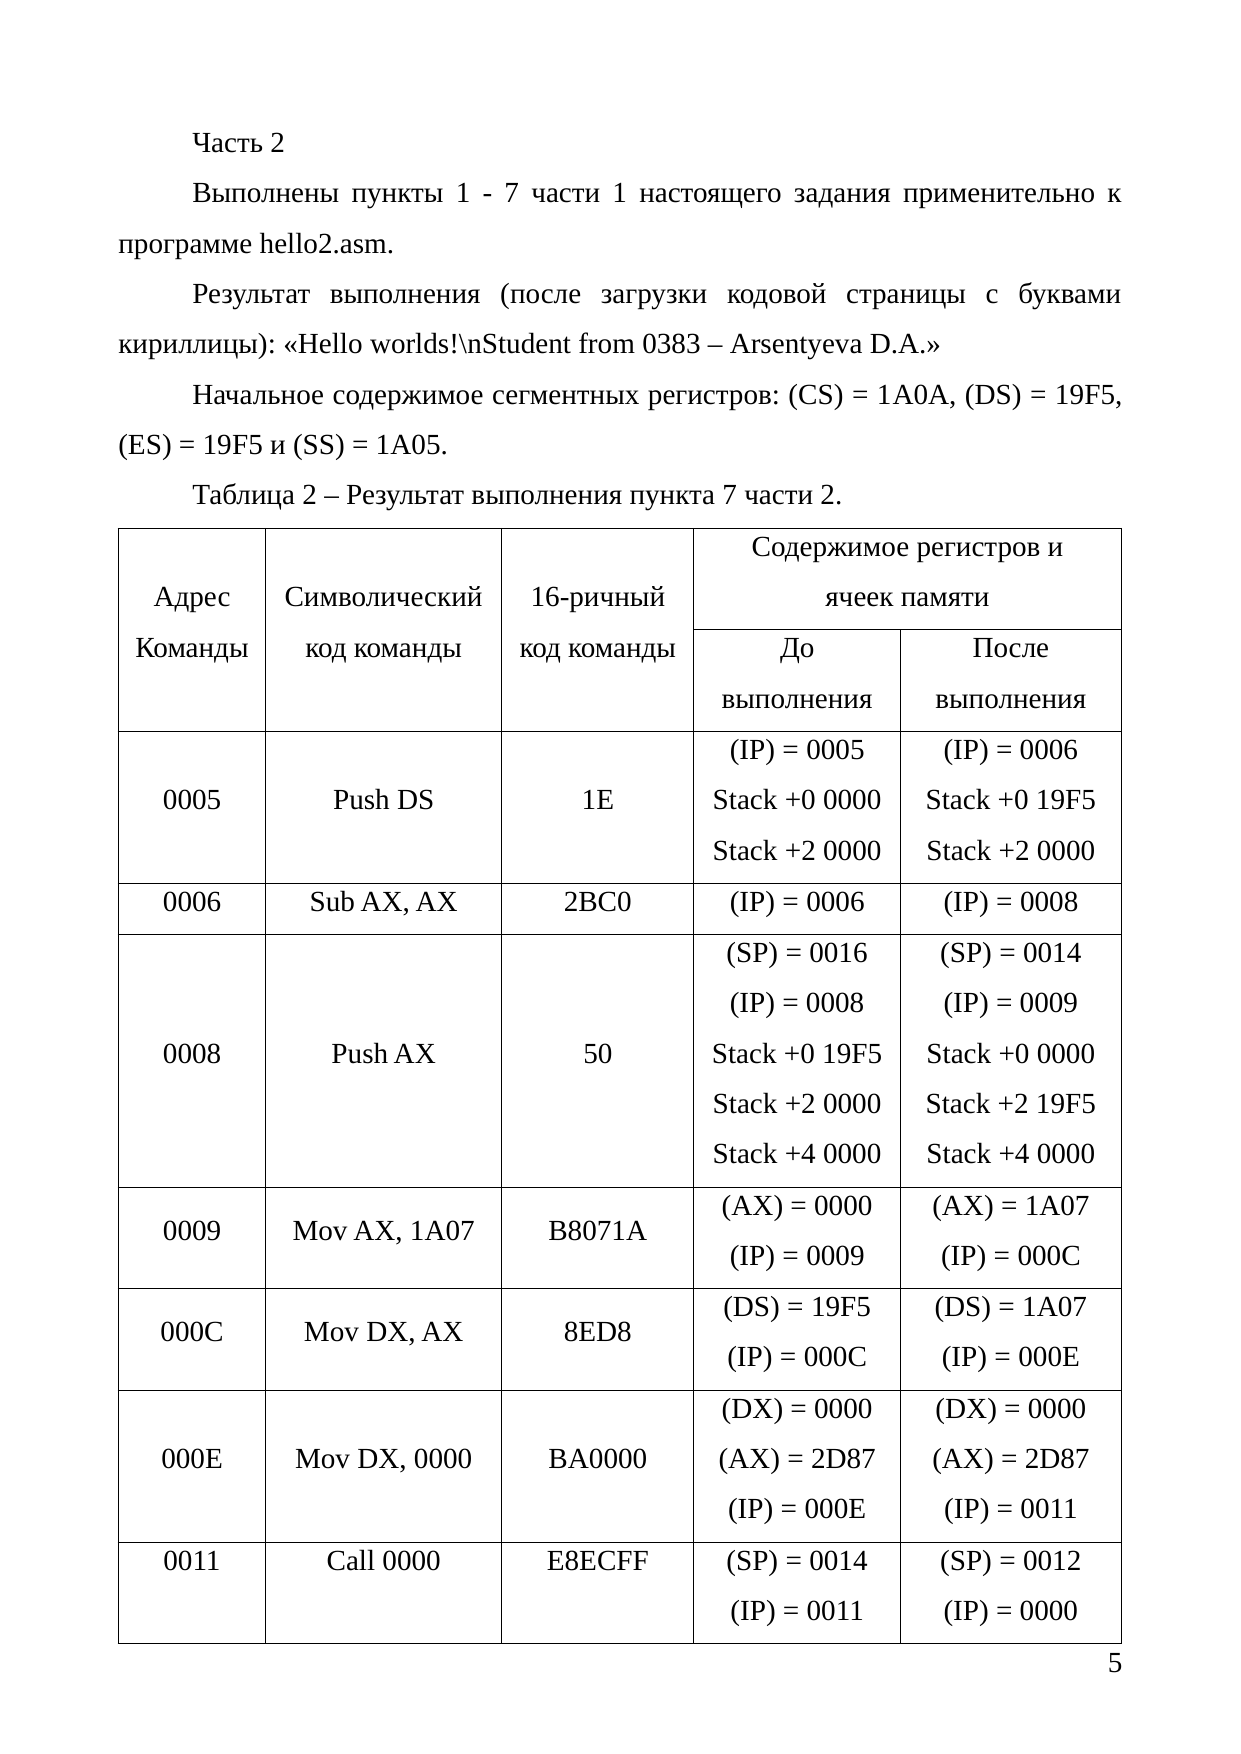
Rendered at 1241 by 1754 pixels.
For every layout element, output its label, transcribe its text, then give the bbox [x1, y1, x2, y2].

table_cell 0006 [119, 884, 265, 934]
table_cell B8071A [502, 1188, 693, 1288]
table_header Содержимое регистров и ячеек памяти [694, 529, 1121, 629]
text Результат выполнения (после загрузки кодовой страницы с буквами кириллицы): «Hello worlds!\nStudent from 0383 – Arsentyeva D.A.» [118, 276, 1122, 360]
table_cell (SP) = 0012 (IP) = 0000 [901, 1543, 1121, 1643]
table_cell (IP) = 0006 Stack +0 19F5 Stack +2 0000 [901, 732, 1121, 883]
table_cell BA0000 [502, 1391, 693, 1542]
table_cell Call 0000 [266, 1543, 501, 1643]
table_cell 2BC0 [502, 884, 693, 934]
table_header Адрес Команды [119, 529, 265, 731]
table_cell До выполнения [694, 630, 900, 731]
table_cell 1E [502, 732, 693, 883]
table_cell (IP) = 0006 [694, 884, 900, 934]
table_cell (SP) = 0014 (IP) = 0009 Stack +0 0000 Stack +2 19F5 Stack +4 0000 [901, 935, 1121, 1187]
table_cell (SP) = 0014 (IP) = 0011 [694, 1543, 900, 1643]
table_cell После выполнения [901, 630, 1121, 731]
table_cell (SP) = 0016 (IP) = 0008 Stack +0 19F5 Stack +2 0000 Stack +4 0000 [694, 935, 900, 1187]
table_header Символический код команды [266, 529, 501, 731]
text Выполнены пункты 1 - 7 части 1 настоящего задания применительно к программе hello2.asm. [118, 176, 1122, 259]
table_cell (AX) = 1A07 (IP) = 000C [901, 1188, 1121, 1288]
text Начальное содержимое сегментных регистров: (CS) = 1A0A, (DS) = 19F5, (ES) = 19F5 и (SS) = 1A05. [118, 377, 1122, 461]
table_cell 0011 [119, 1543, 265, 1643]
table_cell 50 [502, 935, 693, 1187]
table_cell 000E [119, 1391, 265, 1542]
table_cell (AX) = 0000 (IP) = 0009 [694, 1188, 900, 1288]
table_cell (DS) = 1A07 (IP) = 000E [901, 1289, 1121, 1390]
table_cell (IP) = 0005 Stack +0 0000 Stack +2 0000 [694, 732, 900, 883]
text Таблица 2 – Результат выполнения пункта 7 части 2. [118, 477, 1122, 511]
table_cell Mov DX, AX [266, 1289, 501, 1390]
table_cell 8ED8 [502, 1289, 693, 1390]
table_cell Mov AX, 1A07 [266, 1188, 501, 1288]
table_cell 0005 [119, 732, 265, 883]
table_cell 0008 [119, 935, 265, 1187]
table_cell Push AX [266, 935, 501, 1187]
table_cell 000C [119, 1289, 265, 1390]
table_cell Mov DX, 0000 [266, 1391, 501, 1542]
text Часть 2 [118, 125, 1122, 159]
table_cell E8ECFF [502, 1543, 693, 1643]
table_cell (DX) = 0000 (AX) = 2D87 (IP) = 0011 [901, 1391, 1121, 1542]
table_cell (DX) = 0000 (AX) = 2D87 (IP) = 000E [694, 1391, 900, 1542]
table_cell (DS) = 19F5 (IP) = 000C [694, 1289, 900, 1390]
table_cell Sub AX, AX [266, 884, 501, 934]
table_cell Push DS [266, 732, 501, 883]
table_cell (IP) = 0008 [901, 884, 1121, 934]
table_header 16-ричный код команды [502, 529, 693, 731]
table_cell 0009 [119, 1188, 265, 1288]
